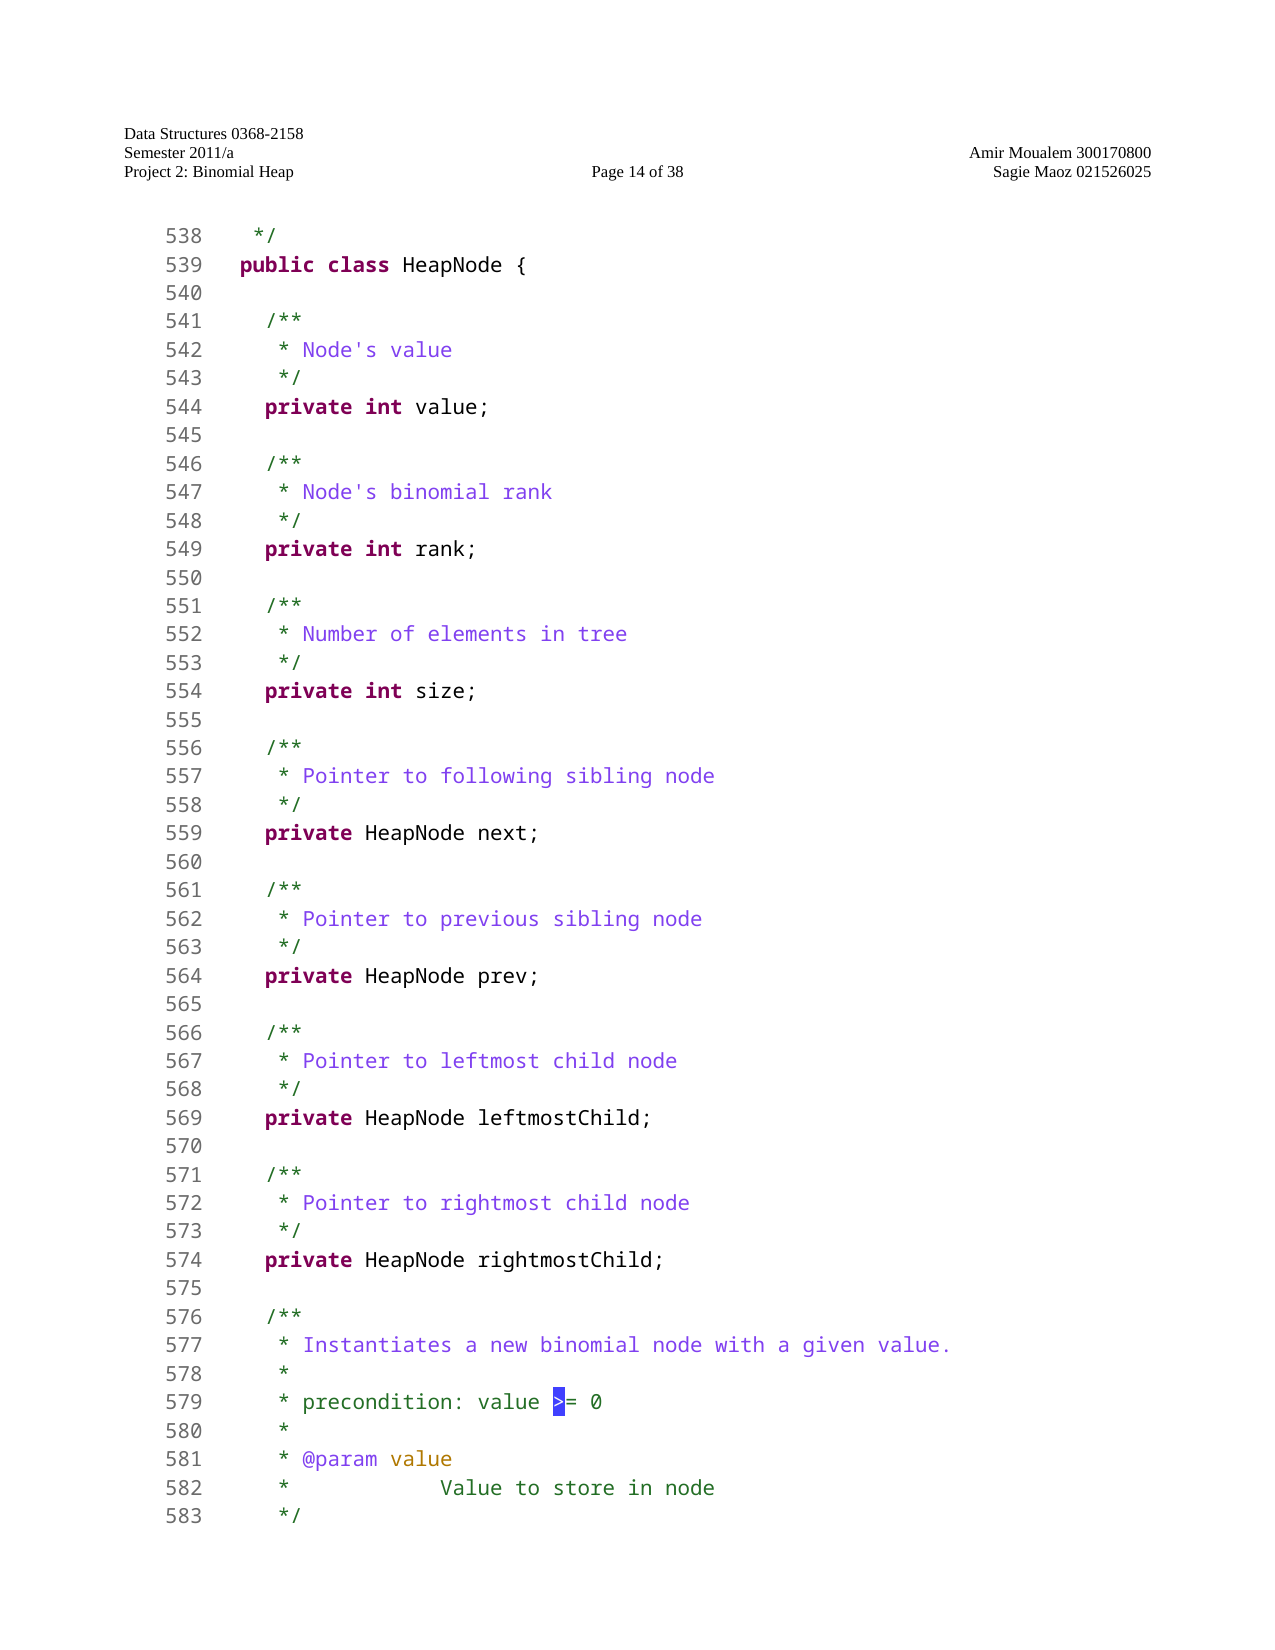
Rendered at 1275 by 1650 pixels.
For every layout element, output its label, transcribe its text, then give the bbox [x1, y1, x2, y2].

text 541 /** [165, 307, 1157, 335]
text 574 private HeapNode rightmostChild; [165, 1245, 1157, 1273]
text 568 */ [165, 1074, 1157, 1103]
text 544 private int value; [165, 392, 1157, 420]
text 549 private int rank; [165, 534, 1157, 563]
text 539 public class HeapNode { [165, 250, 1157, 278]
text 558 */ [165, 790, 1157, 818]
text 575 [165, 1273, 1157, 1302]
text 550 [165, 563, 1157, 591]
text 564 private HeapNode prev; [165, 961, 1157, 989]
text 567 * Pointer to leftmost child node [165, 1046, 1157, 1074]
text 576 /** [165, 1302, 1157, 1330]
text 552 * Number of elements in tree [165, 619, 1157, 648]
text 545 [165, 420, 1157, 449]
text 557 * Pointer to following sibling node [165, 762, 1157, 790]
text 565 [165, 989, 1157, 1018]
text 551 /** [165, 591, 1157, 619]
text 578 * [165, 1359, 1157, 1387]
text 579 * precondition: value >= 0 [165, 1387, 1157, 1416]
text 580 * [165, 1416, 1157, 1444]
text 582 * Value to store in node [165, 1473, 1157, 1501]
text 543 */ [165, 363, 1157, 392]
text 555 [165, 705, 1157, 733]
text 583 */ [165, 1501, 1157, 1529]
text 573 */ [165, 1217, 1157, 1245]
text 560 [165, 847, 1157, 875]
text 562 * Pointer to previous sibling node [165, 904, 1157, 932]
text 569 private HeapNode leftmostChild; [165, 1103, 1157, 1131]
text 571 /** [165, 1160, 1157, 1188]
text 577 * Instantiates a new binomial node with a given value. [165, 1330, 1157, 1359]
text 581 * @param value [165, 1444, 1157, 1473]
text 548 */ [165, 506, 1157, 534]
text 570 [165, 1131, 1157, 1160]
text 556 /** [165, 733, 1157, 762]
text 547 * Node's binomial rank [165, 477, 1157, 506]
text 561 /** [165, 875, 1157, 904]
text 546 /** [165, 449, 1157, 477]
text 563 */ [165, 932, 1157, 961]
text 572 * Pointer to rightmost child node [165, 1188, 1157, 1217]
text 538 */ [165, 221, 1157, 250]
text 540 [165, 278, 1157, 307]
text 554 private int size; [165, 676, 1157, 705]
text 559 private HeapNode next; [165, 818, 1157, 847]
text 566 /** [165, 1018, 1157, 1046]
text 542 * Node's value [165, 335, 1157, 363]
text 553 */ [165, 648, 1157, 676]
